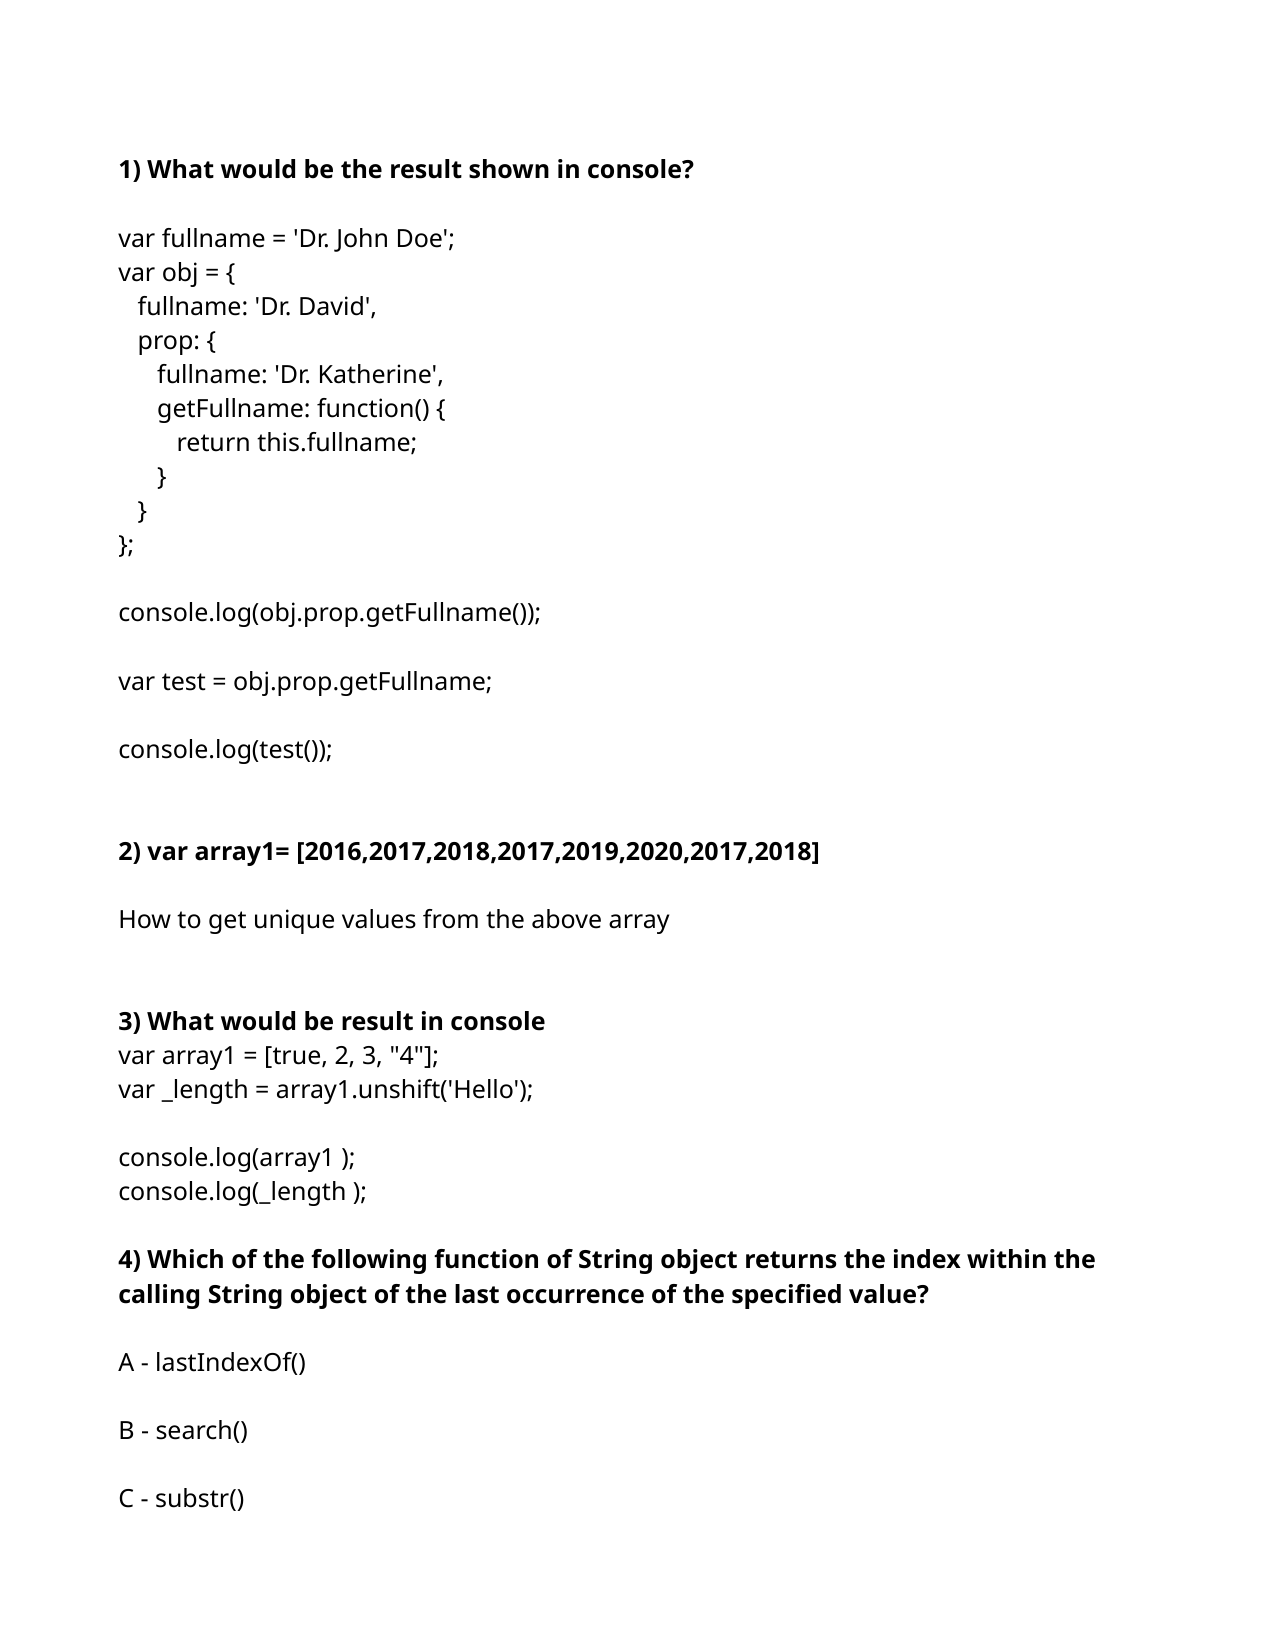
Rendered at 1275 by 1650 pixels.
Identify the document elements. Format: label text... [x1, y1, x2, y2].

text return this.fullname; [118, 425, 1157, 459]
text How to get unique values from the above array [118, 902, 1157, 936]
text console.log(test()); [118, 731, 1157, 765]
text prop: { [118, 322, 1157, 357]
text } [118, 493, 1157, 527]
text var test = obj.prop.getFullname; [118, 663, 1157, 697]
text B - search() [118, 1412, 1157, 1447]
text } [118, 459, 1157, 493]
text A - lastIndexOf() [118, 1344, 1157, 1378]
text 2) var array1= [2016,2017,2018,2017,2019,2020,2017,2018] [118, 833, 1157, 867]
text C - substr() [118, 1481, 1157, 1515]
text getFullname: function() { [118, 391, 1157, 425]
text var obj = { [118, 254, 1157, 288]
text fullname: 'Dr. David', [118, 288, 1157, 322]
text var _length = array1.unshift('Hello'); [118, 1072, 1157, 1106]
text var array1 = [true, 2, 3, "4"]; [118, 1038, 1157, 1072]
text fullname: 'Dr. Katherine', [118, 357, 1157, 391]
text console.log(array1 ); [118, 1140, 1157, 1174]
text console.log(_length ); [118, 1174, 1157, 1208]
text var fullname = 'Dr. John Doe'; [118, 220, 1157, 254]
text console.log(obj.prop.getFullname()); [118, 595, 1157, 629]
text 3) What would be result in console [118, 1004, 1157, 1038]
text 1) What would be the result shown in console? [118, 152, 1157, 186]
text }; [118, 527, 1157, 561]
text 4) Which of the following function of String object returns the index within the calling String object of the last occurrence of the specified value? [118, 1242, 1157, 1310]
